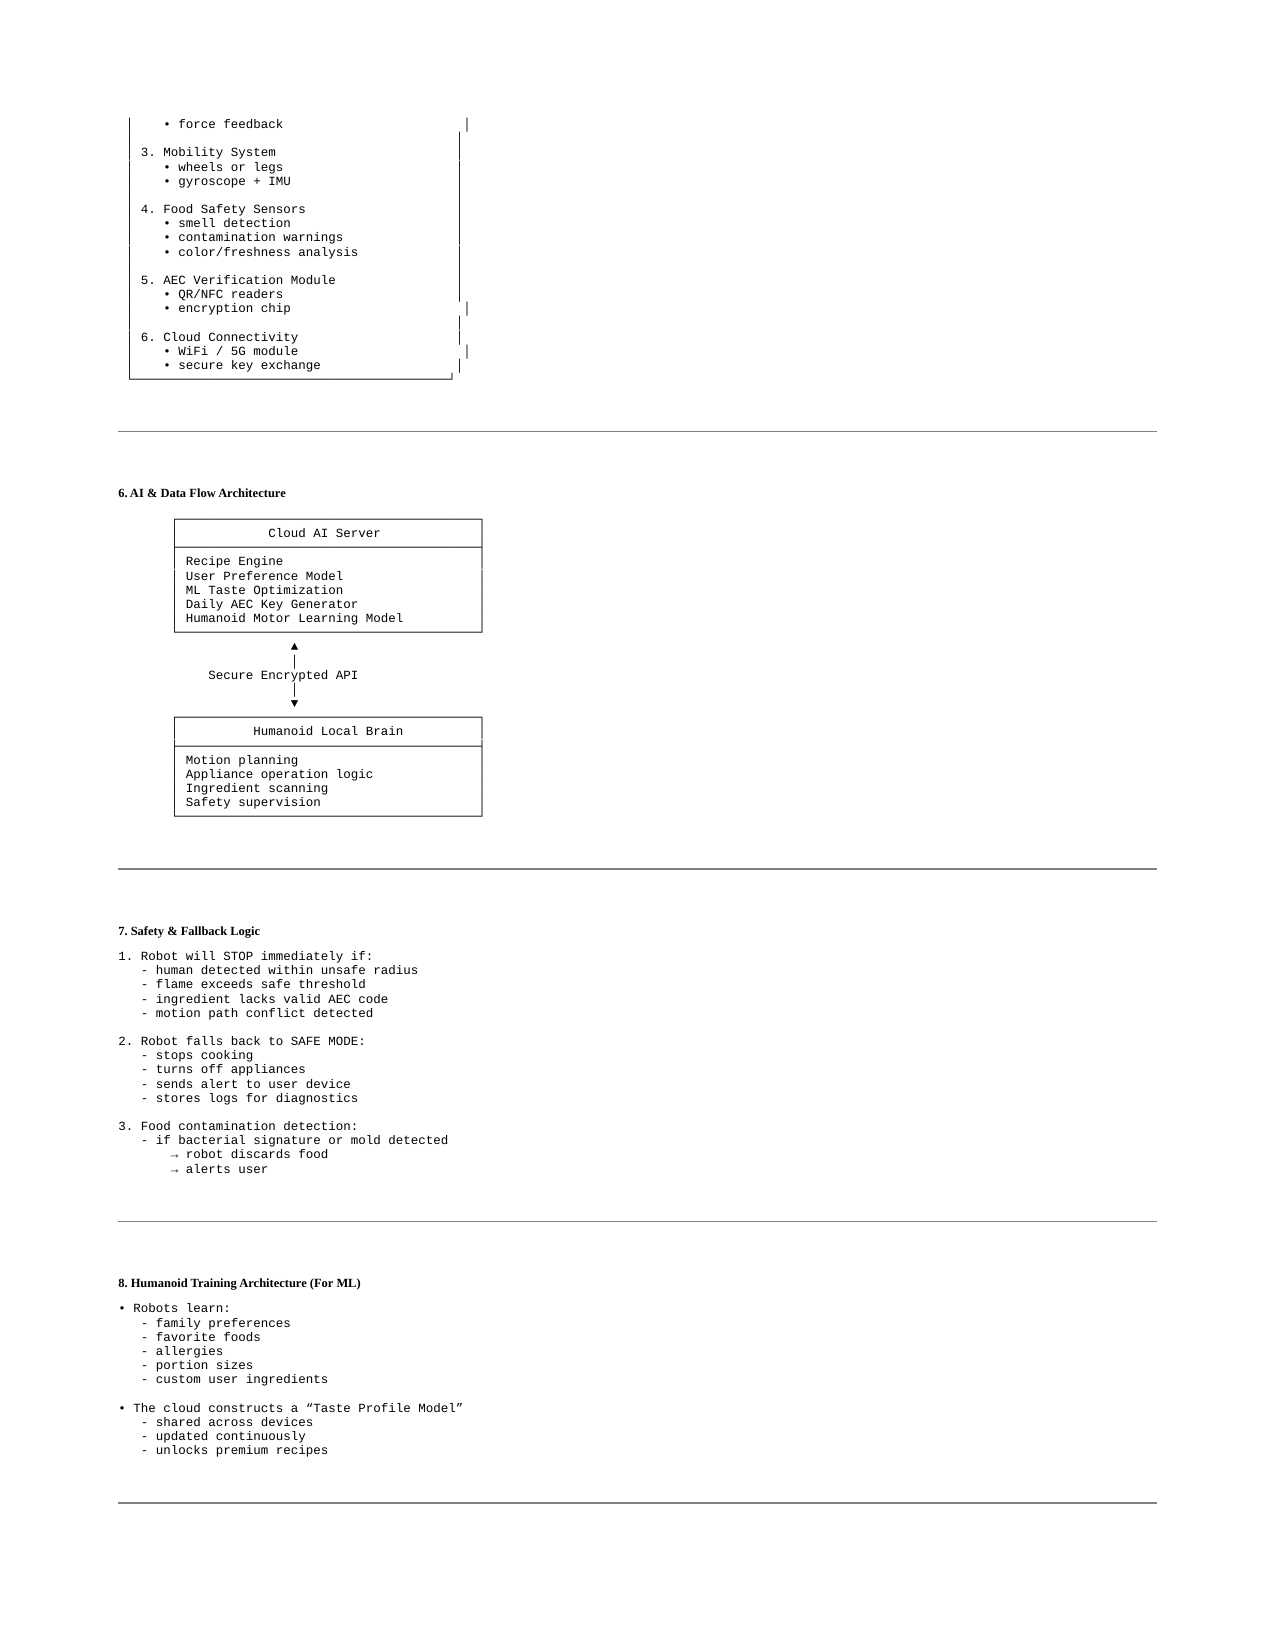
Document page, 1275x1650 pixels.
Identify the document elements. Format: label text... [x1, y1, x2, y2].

text │ 4. Food Safety Sensors │ [459, 203, 1157, 217]
text │ • QR/NFC readers │ [459, 288, 1157, 302]
text │ • force feedback │ [467, 118, 1157, 132]
text │ Motion planning │ [174, 754, 481, 768]
text │ Safety supervision │ [482, 796, 1157, 810]
text ├────────────────────────────────────────┤ [118, 739, 1157, 754]
text │ • WiFi / 5G module │ [129, 345, 466, 359]
text - turns off appliances [118, 1063, 1157, 1078]
text │ • wheels or legs │ [459, 161, 1157, 175]
text 1. Robot will STOP immediately if: [118, 950, 1157, 964]
text │ Humanoid Motor Learning Model │ [118, 612, 173, 626]
text │ • force feedback │ [129, 118, 466, 132]
text └────────────────────────────────────────┘ [118, 810, 1157, 824]
text ├────────────────────────────────────────┤ [482, 541, 1157, 555]
text │ Daily AEC Key Generator │ [482, 598, 1157, 612]
text • The cloud constructs a “Taste Profile Model” [118, 1402, 1157, 1416]
text │ Recipe Engine │ [482, 555, 1157, 569]
text ┌────────────────────────────────────────┐ [118, 711, 1157, 725]
text │ │ [118, 189, 128, 203]
text │ • QR/NFC readers │ [129, 288, 458, 302]
text ▼ [118, 697, 1157, 711]
text - stops cooking [118, 1049, 1157, 1063]
text │ ML Taste Optimization │ [118, 584, 173, 598]
text │ │ [459, 132, 1157, 146]
text │ Safety supervision │ [174, 796, 481, 810]
text │ 6. Cloud Connectivity │ [129, 331, 458, 345]
text │ Cloud AI Server │ [482, 527, 1157, 541]
text │ • WiFi / 5G module │ [467, 345, 1157, 359]
text │ • secure key exchange │ [129, 359, 458, 373]
text │ • color/freshness analysis │ [129, 246, 458, 260]
text │ Humanoid Motor Learning Model │ [482, 612, 1157, 626]
text │ 6. Cloud Connectivity │ [459, 331, 1157, 345]
text │ 3. Mobility System │ [118, 146, 1157, 161]
text - favorite foods [118, 1331, 1157, 1345]
text │ [118, 683, 293, 697]
text │ │ [118, 316, 1157, 331]
text └──────────────────────────────────────────┘ [118, 373, 1157, 387]
text │ Motion planning │ [118, 754, 173, 768]
text │ • encryption chip │ [467, 302, 1157, 316]
subtitle 6. AI & Data Flow Architecture [118, 486, 1157, 500]
text │ • contamination warnings │ [118, 231, 1157, 246]
text - shared across devices [118, 1416, 1157, 1430]
text - custom user ingredients [118, 1373, 1157, 1387]
text │ Recipe Engine │ [118, 555, 173, 569]
text │ User Preference Model │ [118, 569, 1157, 584]
text │ 5. AEC Verification Module │ [459, 274, 1157, 288]
text - updated continuously [118, 1430, 1157, 1444]
text │ Humanoid Motor Learning Model │ [174, 612, 481, 626]
text │ Ingredient scanning │ [482, 782, 1157, 796]
text │ Recipe Engine │ [174, 555, 481, 569]
text │ Humanoid Local Brain │ [118, 725, 173, 739]
text │ │ [459, 189, 1157, 203]
text │ Cloud AI Server │ [118, 527, 173, 541]
text Secure Encrypted API [118, 669, 1157, 683]
text └────────────────────────────────────────┘ [118, 626, 1157, 640]
text - if bacterial signature or mold detected [118, 1134, 1157, 1148]
text │ • color/freshness analysis │ [459, 246, 1157, 260]
text │ [118, 654, 1157, 669]
text │ Ingredient scanning │ [174, 782, 481, 796]
text │ Cloud AI Server │ [174, 527, 481, 541]
text - motion path conflict detected [118, 1007, 1157, 1021]
text - ingredient lacks valid AEC code [118, 993, 1157, 1007]
text - portion sizes [118, 1359, 1157, 1373]
text │ ML Taste Optimization │ [482, 584, 1157, 598]
text │ │ [118, 260, 128, 274]
text ├────────────────────────────────────────┤ [174, 541, 481, 547]
text │ • smell detection │ [459, 217, 1157, 231]
text - family preferences [118, 1317, 1157, 1331]
text │ Daily AEC Key Generator │ [118, 598, 173, 612]
text │ 5. AEC Verification Module │ [129, 274, 458, 288]
text │ ML Taste Optimization │ [174, 584, 481, 598]
text │ │ [129, 132, 458, 146]
text - stores logs for diagnostics [118, 1092, 1157, 1106]
text │ Ingredient scanning │ [118, 782, 173, 796]
subtitle 7. Safety & Fallback Logic [118, 923, 1157, 938]
text │ │ [459, 260, 1157, 274]
text │ Humanoid Local Brain │ [482, 725, 1157, 739]
text │ Humanoid Local Brain │ [174, 725, 481, 739]
text - allergies [118, 1345, 1157, 1359]
text • Robots learn: [118, 1302, 1157, 1317]
text │ Safety supervision │ [118, 796, 173, 810]
text │ 4. Food Safety Sensors │ [129, 203, 458, 217]
text │ Appliance operation logic │ [174, 768, 481, 782]
text │ • smell detection │ [129, 217, 458, 231]
text │ │ [129, 260, 458, 274]
text │ Motion planning │ [482, 754, 1157, 768]
text │ • gyroscope + IMU │ [129, 175, 458, 189]
text - sends alert to user device [118, 1078, 1157, 1092]
subtitle 8. Humanoid Training Architecture (For ML) [118, 1276, 1157, 1290]
text │ • secure key exchange │ [459, 359, 1157, 373]
text ├────────────────────────────────────────┤ [174, 548, 481, 555]
text ┌────────────────────────────────────────┐ [118, 513, 1157, 527]
text │ Daily AEC Key Generator │ [174, 598, 481, 612]
text - flame exceeds safe threshold [118, 978, 1157, 993]
text - human detected within unsafe radius [118, 964, 1157, 978]
text ▲ [118, 640, 1157, 654]
text │ • wheels or legs │ [129, 161, 458, 175]
text │ │ [118, 132, 128, 146]
text │ │ [129, 189, 458, 203]
text │ • gyroscope + IMU │ [459, 175, 1157, 189]
text 2. Robot falls back to SAFE MODE: [118, 1035, 1157, 1049]
text 3. Food contamination detection: [118, 1120, 1157, 1134]
text │ Appliance operation logic │ [118, 768, 173, 782]
text │ Appliance operation logic │ [482, 768, 1157, 782]
text - unlocks premium recipes [118, 1444, 1157, 1458]
text → robot discards food [118, 1148, 1157, 1163]
text → alerts user [118, 1163, 1157, 1177]
text │ • encryption chip │ [129, 302, 466, 316]
text │ [294, 683, 1157, 697]
